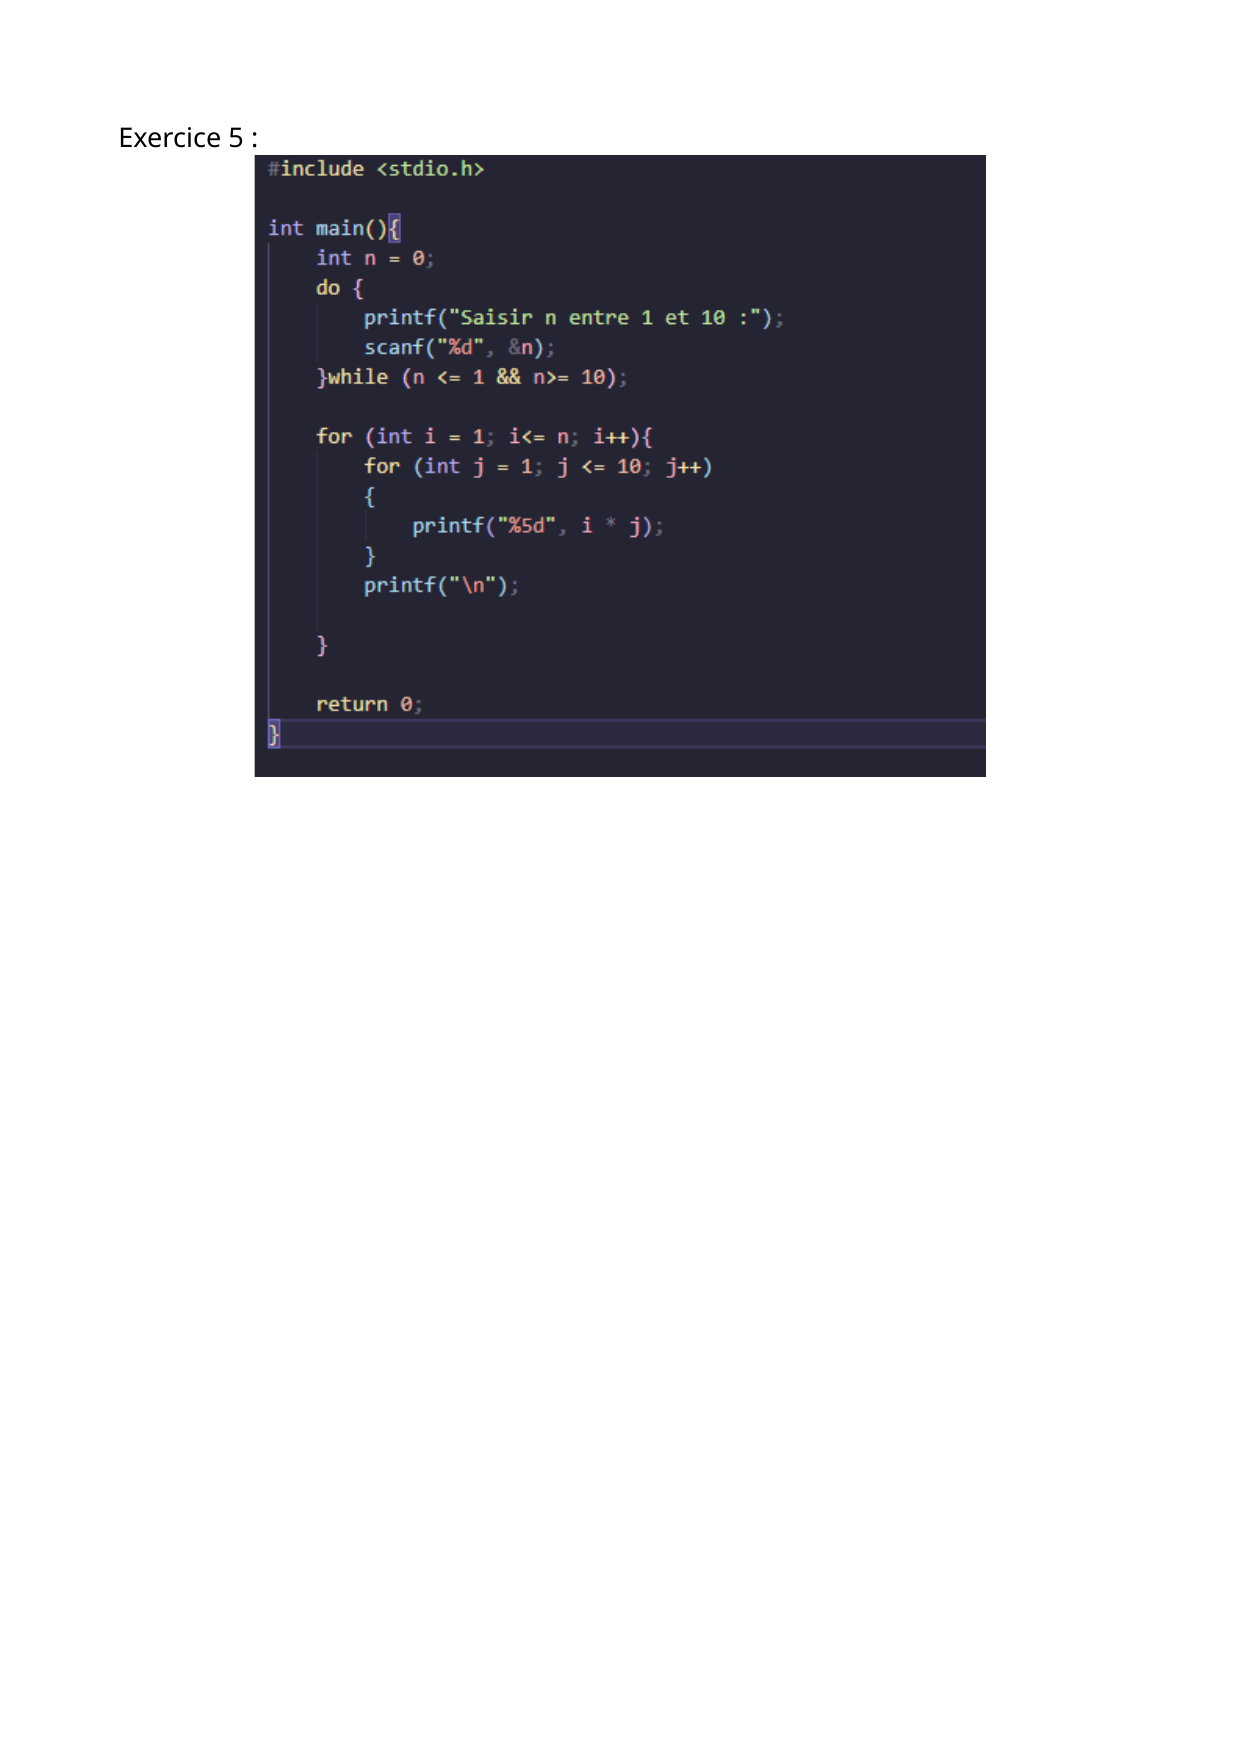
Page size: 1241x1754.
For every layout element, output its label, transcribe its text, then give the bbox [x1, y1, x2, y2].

text Exercice 5 : [118, 118, 1122, 155]
picture [254, 155, 986, 777]
